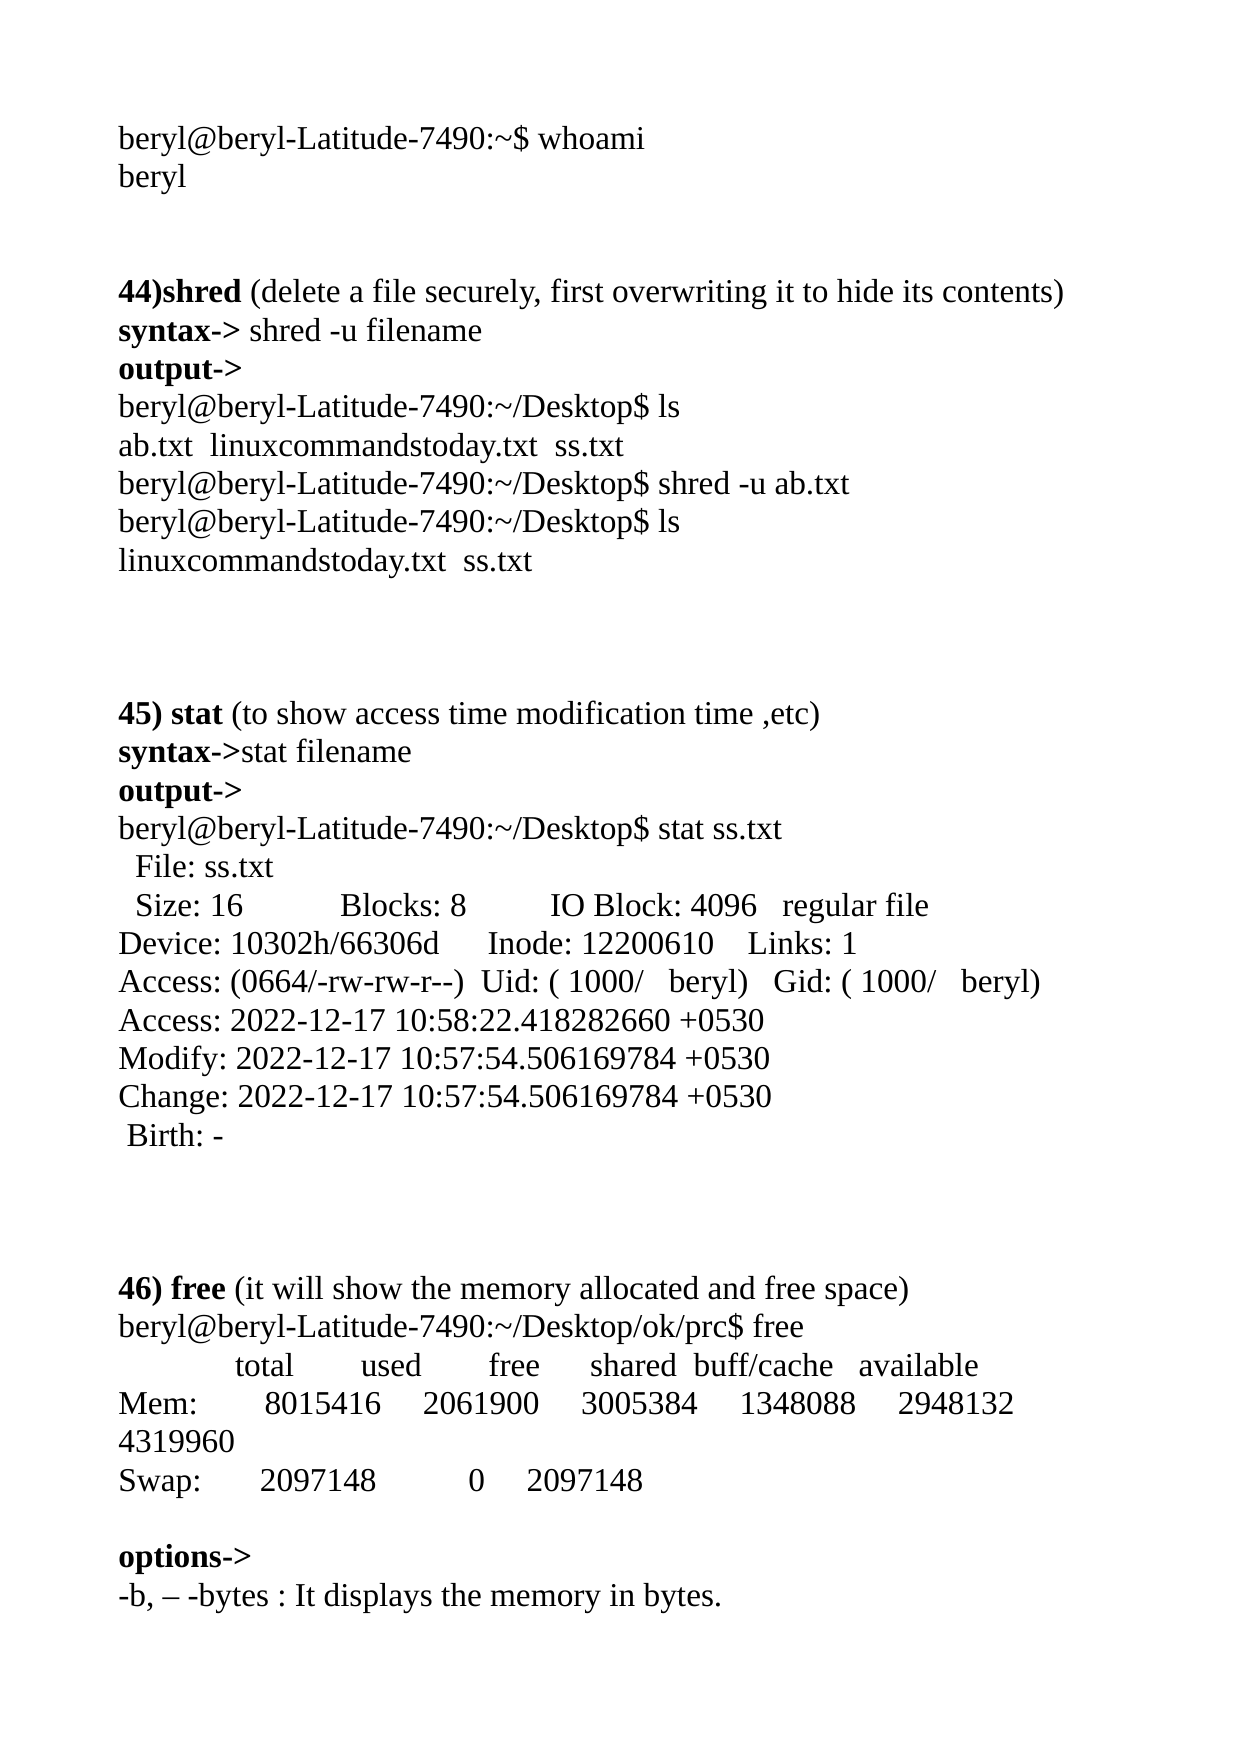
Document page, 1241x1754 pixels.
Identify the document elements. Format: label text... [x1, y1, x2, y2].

text 46) free (it will show the memory allocated and free space) [118, 1268, 1122, 1306]
text Swap: 2097148 0 2097148 [118, 1460, 1122, 1498]
text -b, – -bytes : It displays the memory in bytes. [118, 1575, 1122, 1613]
text Size: 16 Blocks: 8 IO Block: 4096 regular file [118, 885, 1122, 923]
text beryl@beryl-Latitude-7490:~/Desktop$ ls [118, 386, 1122, 425]
text Modify: 2022-12-17 10:57:54.506169784 +0530 [118, 1038, 1122, 1076]
text Change: 2022-12-17 10:57:54.506169784 +0530 [118, 1076, 1122, 1115]
text ab.txt linuxcommandstoday.txt ss.txt [118, 425, 1122, 463]
text linuxcommandstoday.txt ss.txt [118, 540, 1122, 578]
text Birth: - [118, 1115, 1122, 1153]
text Mem: 8015416 2061900 3005384 1348088 2948132 4319960 [118, 1383, 1122, 1460]
text beryl@beryl-Latitude-7490:~/Desktop$ ls [118, 501, 1122, 540]
text Access: 2022-12-17 10:58:22.418282660 +0530 [118, 1000, 1122, 1038]
text Device: 10302h/66306d Inode: 12200610 Links: 1 [118, 923, 1122, 961]
text syntax->stat filename [118, 731, 1122, 770]
text beryl@beryl-Latitude-7490:~$ whoami [118, 118, 1122, 156]
text total used free shared buff/cache available [118, 1345, 1122, 1383]
text syntax-> shred -u filename [118, 310, 1122, 348]
text output-> [118, 770, 1122, 808]
text 44)shred (delete a file securely, first overwriting it to hide its contents) [118, 271, 1122, 310]
text output-> [118, 348, 1122, 386]
text beryl [118, 156, 1122, 195]
text beryl@beryl-Latitude-7490:~/Desktop$ stat ss.txt [118, 808, 1122, 846]
text File: ss.txt [118, 846, 1122, 885]
text beryl@beryl-Latitude-7490:~/Desktop/ok/prc$ free [118, 1306, 1122, 1345]
text options-> [118, 1536, 1122, 1575]
text beryl@beryl-Latitude-7490:~/Desktop$ shred -u ab.txt [118, 463, 1122, 501]
text 45) stat (to show access time modification time ,etc) [118, 693, 1122, 731]
text Access: (0664/-rw-rw-r--) Uid: ( 1000/ beryl) Gid: ( 1000/ beryl) [118, 961, 1122, 1000]
